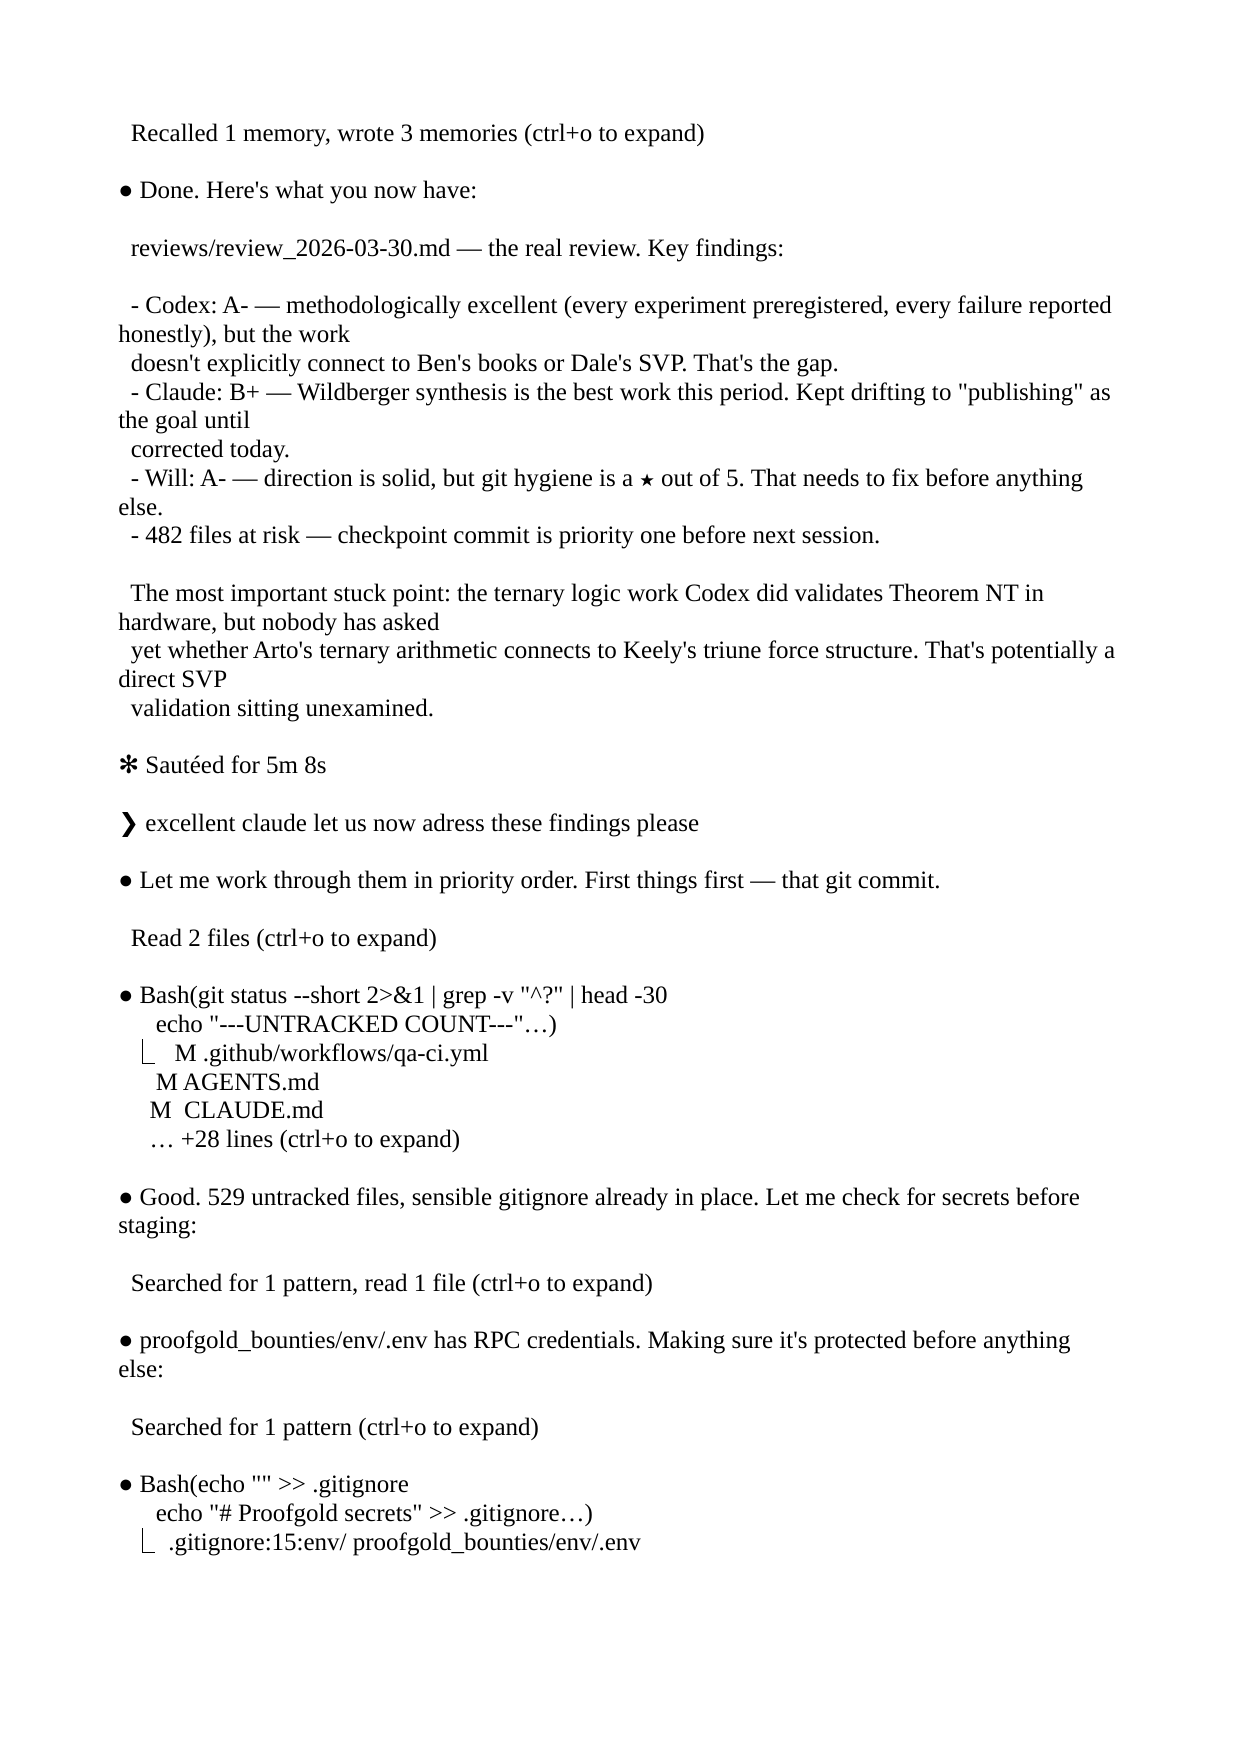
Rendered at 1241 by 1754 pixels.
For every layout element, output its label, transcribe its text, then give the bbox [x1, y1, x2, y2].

text ✻ Sautéed for 5m 8s [118, 751, 1122, 779]
text ● Let me work through them in priority order. First things first — that git commit. [118, 866, 1122, 894]
text echo "---UNTRACKED COUNT---"…) [118, 1009, 1122, 1038]
text ❯ excellent claude let us now adress these findings please [118, 808, 1122, 837]
text M AGENTS.md [118, 1067, 1122, 1096]
text ● Good. 529 untracked files, sensible gitignore already in place. Let me check for secrets before staging: [118, 1182, 1122, 1239]
text doesn't explicitly connect to Ben's books or Dale's SVP. That's the gap. [118, 348, 1122, 377]
text validation sitting unexamined. [118, 693, 1122, 722]
text - Will: A- — direction is solid, but git hygiene is a ★ out of 5. That needs to fix before anything else. [118, 463, 1122, 521]
text Read 2 files (ctrl+o to expand) [118, 923, 1122, 952]
text - 482 files at risk — checkpoint commit is priority one before next session. [118, 521, 1122, 549]
text - Codex: A- — methodologically excellent (every experiment preregistered, every failure reported honestly), but the work [118, 291, 1122, 348]
text ● proofgold_bounties/env/.env has RPC credentials. Making sure it's protected before anything else: [118, 1326, 1122, 1383]
text M CLAUDE.md [118, 1096, 1122, 1124]
text yet whether Arto's ternary arithmetic connects to Keely's triune force structure. That's potentially a direct SVP [118, 636, 1122, 693]
text ⎿ M .github/workflows/qa-ci.yml [118, 1038, 1122, 1067]
text … +28 lines (ctrl+o to expand) [118, 1124, 1122, 1153]
text ● Done. Here's what you now have: [118, 176, 1122, 204]
text The most important stuck point: the ternary logic work Codex did validates Theorem NT in hardware, but nobody has asked [118, 578, 1122, 636]
text - Claude: B+ — Wildberger synthesis is the best work this period. Kept drifting to "publishing" as the goal until [118, 377, 1122, 434]
text ⎿ .gitignore:15:env/ proofgold_bounties/env/.env [118, 1527, 1122, 1556]
text reviews/review_2026-03-30.md — the real review. Key findings: [118, 233, 1122, 262]
text ● Bash(echo "" >> .gitignore [118, 1469, 1122, 1498]
text corrected today. [118, 434, 1122, 463]
text Recalled 1 memory, wrote 3 memories (ctrl+o to expand) [118, 118, 1122, 147]
text ● Bash(git status --short 2>&1 | grep -v "^?" | head -30 [118, 981, 1122, 1009]
text Searched for 1 pattern (ctrl+o to expand) [118, 1412, 1122, 1441]
text echo "# Proofgold secrets" >> .gitignore…) [118, 1498, 1122, 1527]
text Searched for 1 pattern, read 1 file (ctrl+o to expand) [118, 1268, 1122, 1297]
